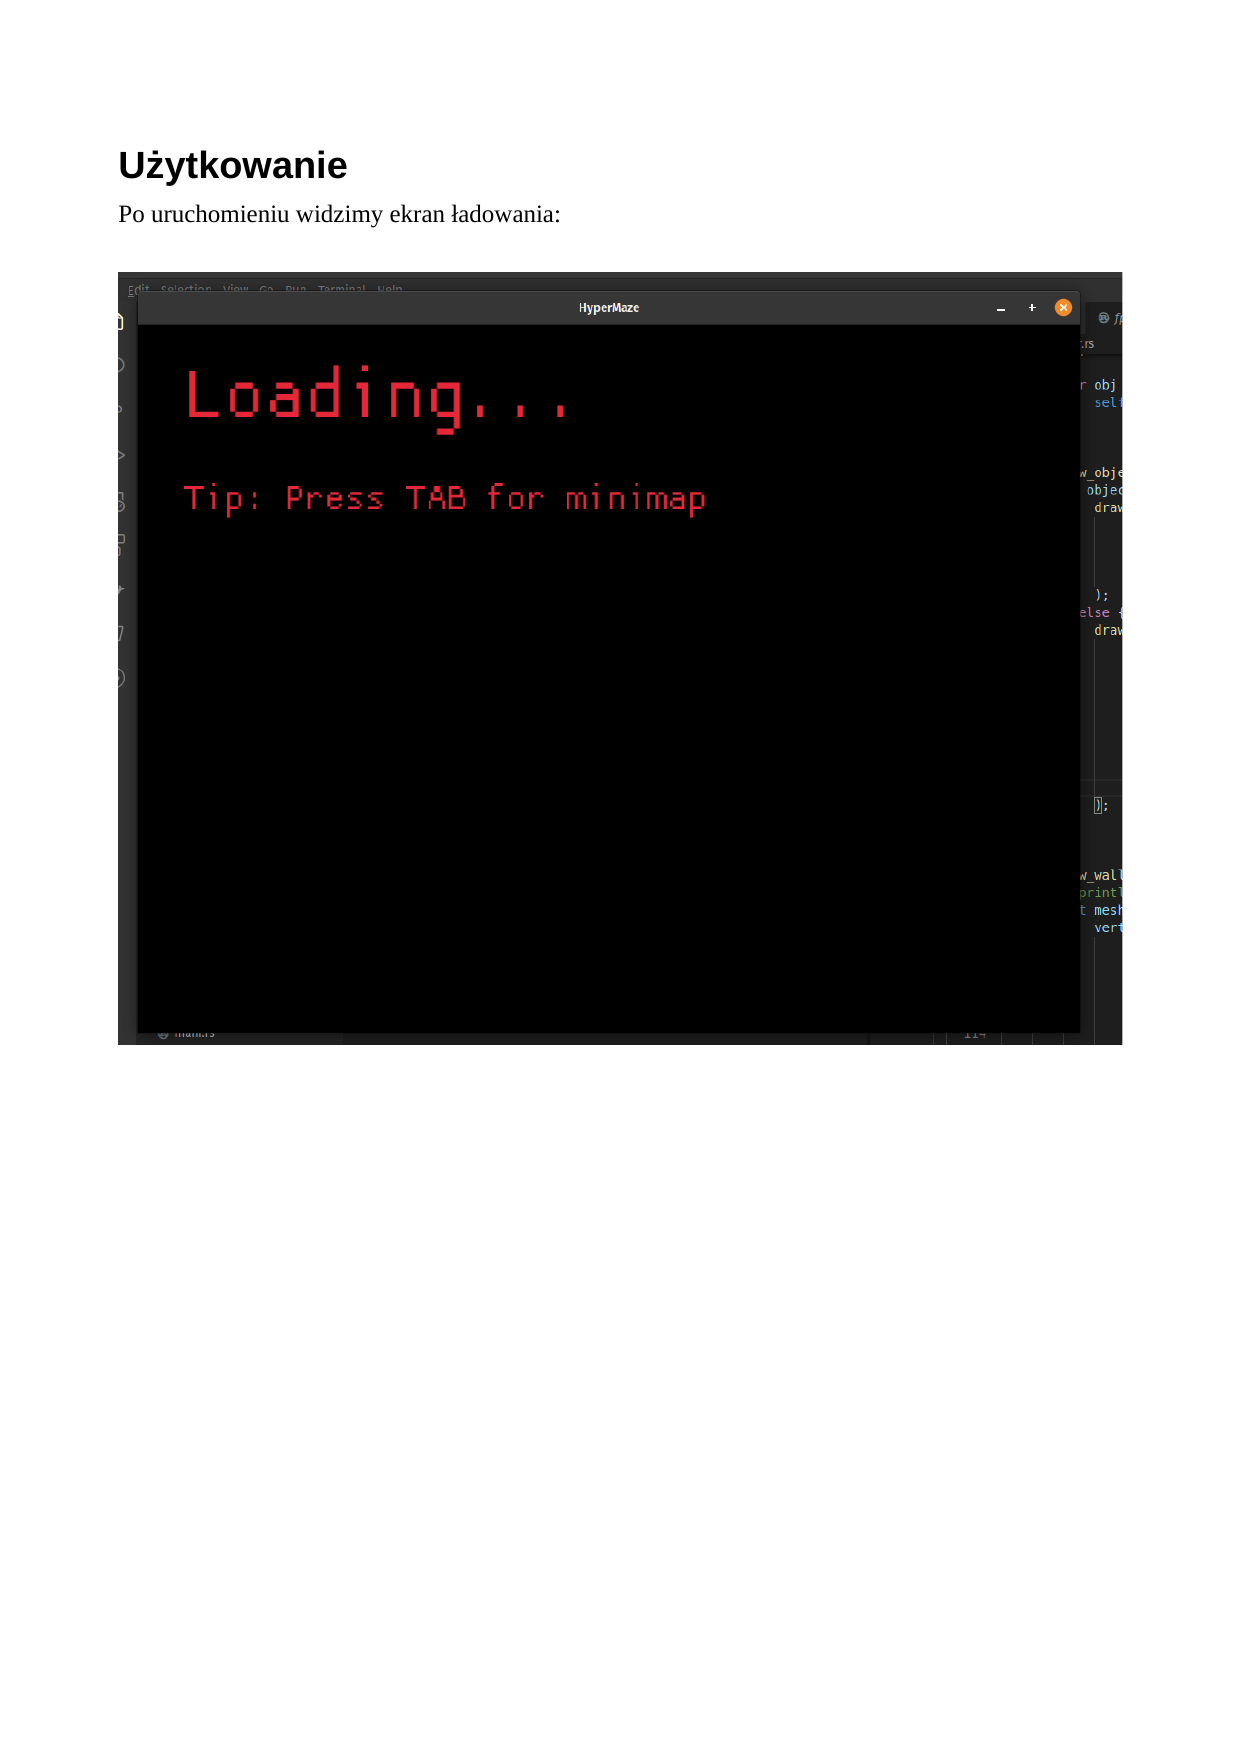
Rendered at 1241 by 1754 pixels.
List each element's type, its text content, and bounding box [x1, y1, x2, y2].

text [118, 1045, 1122, 1102]
picture [118, 272, 1123, 1045]
subtitle Użytkowanie [118, 143, 1122, 187]
text Po uruchomieniu widzimy ekran ładowania: [118, 199, 1122, 272]
